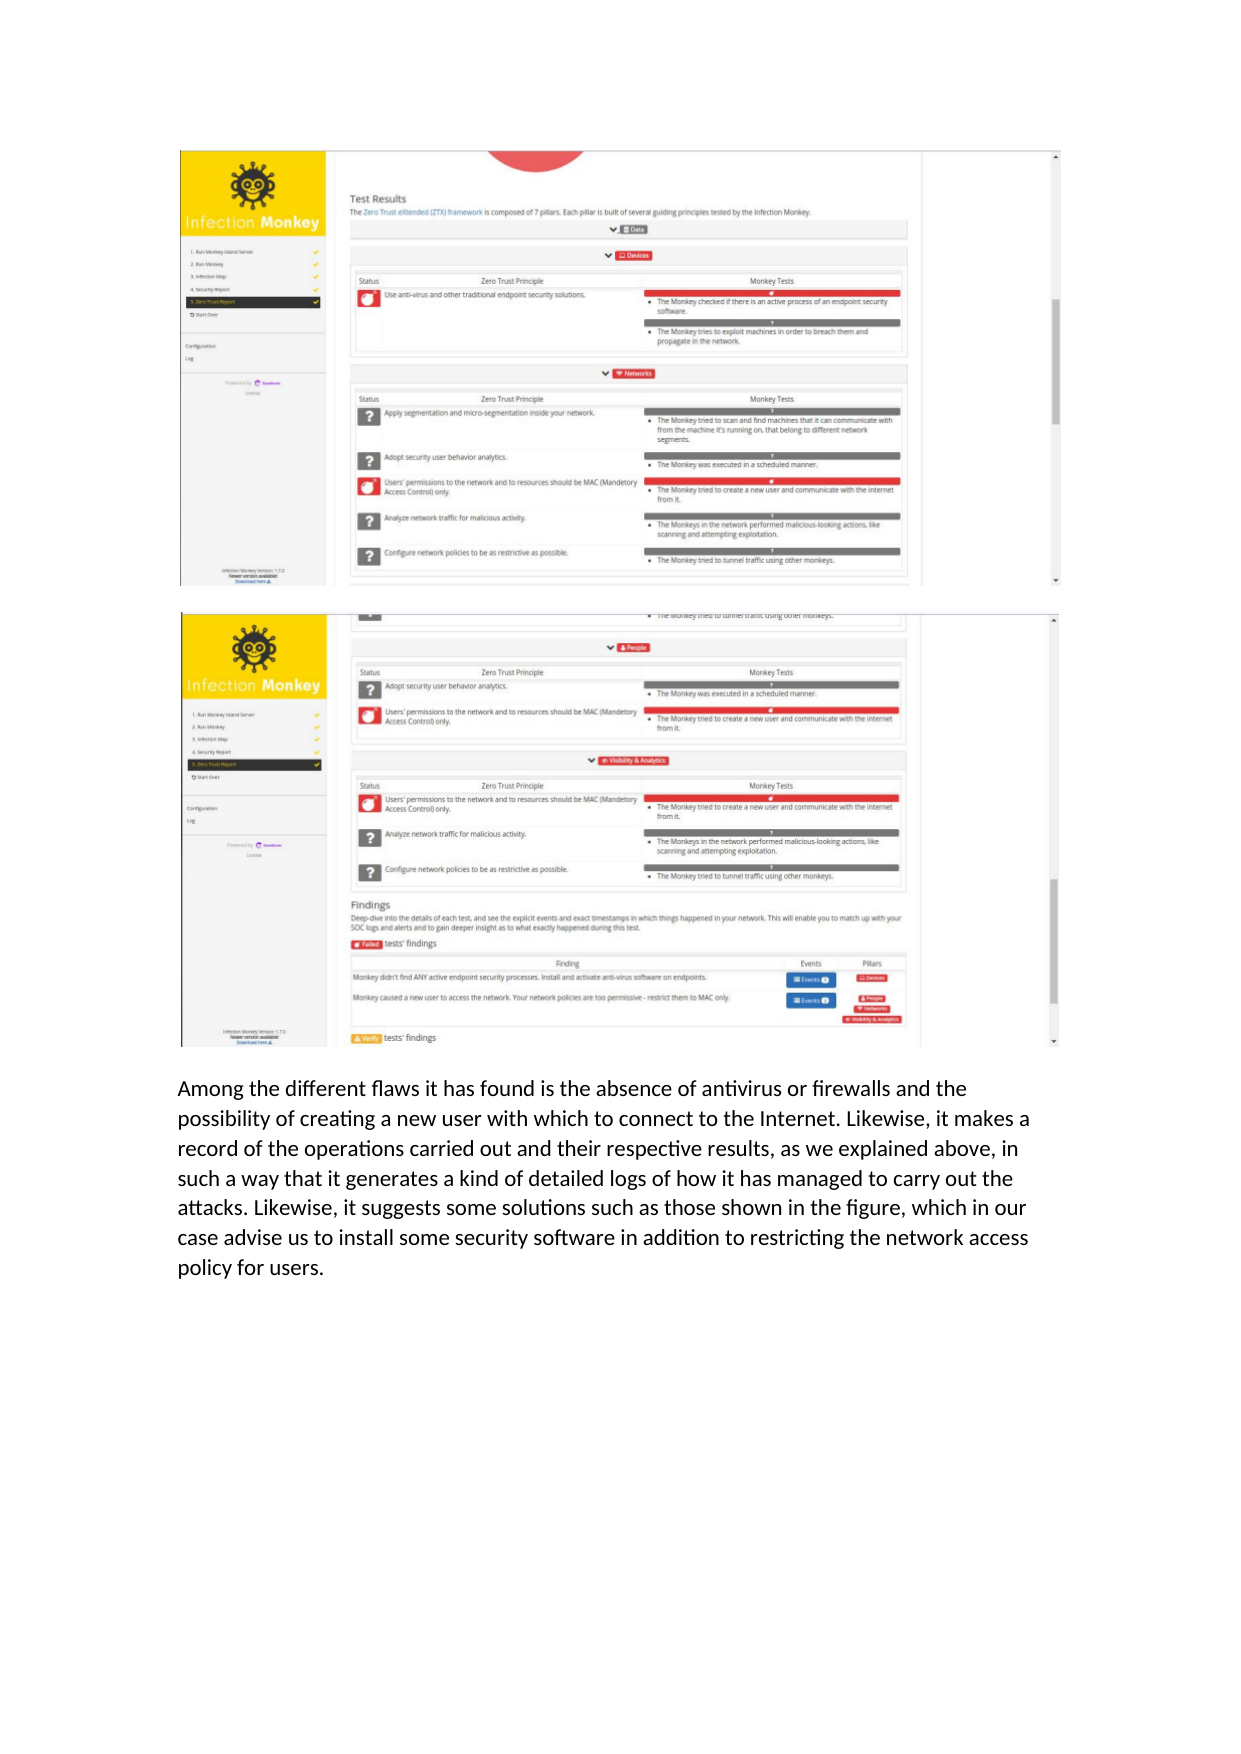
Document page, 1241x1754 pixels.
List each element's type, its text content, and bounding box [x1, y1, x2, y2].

text Among the different flaws it has found is the absence of antivirus or firewalls and the possibility of creating a new user with which to connect to the Internet. Likewise, it makes a record of the operations carried out and their respective results, as we explained above, in such a way that it generates a kind of detailed logs of how it has managed to carry out the attacks. Likewise, it suggests some solutions such as those shown in the figure, which in our case advise us to install some security software in addition to restricting the network access policy for users. [177, 1074, 1063, 1281]
